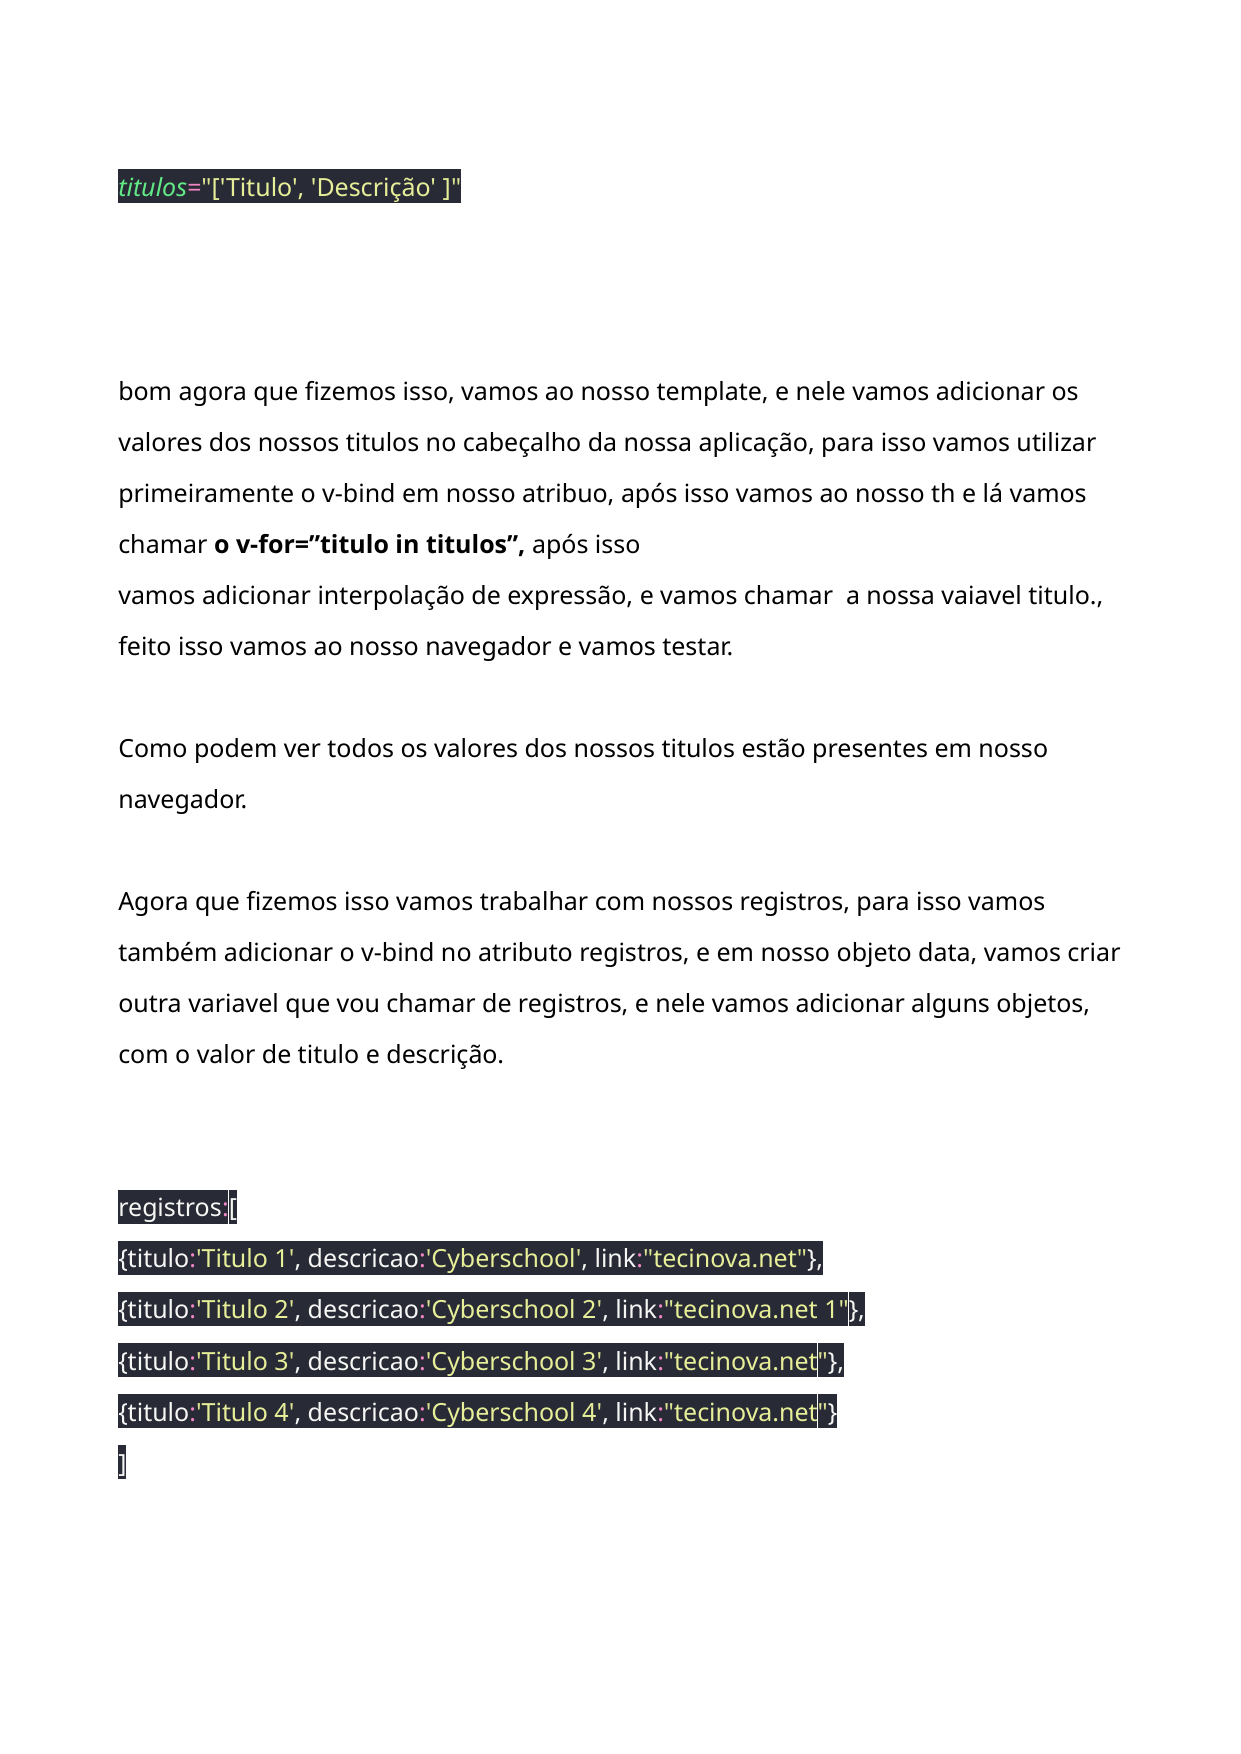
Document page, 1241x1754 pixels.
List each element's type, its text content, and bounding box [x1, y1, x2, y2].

text bom agora que fizemos isso, vamos ao nosso template, e nele vamos adicionar os valores dos nossos titulos no cabeçalho da nossa aplicação, para isso vamos utilizar primeiramente o v-bind em nosso atribuo, após isso vamos ao nosso th e lá vamos chamar o v-for=”titulo in titulos”, após isso [118, 373, 1122, 561]
text Agora que fizemos isso vamos trabalhar com nossos registros, para isso vamos também adicionar o v-bind no atributo registros, e em nosso objeto data, vamos criar outra variavel que vou chamar de registros, e nele vamos adicionar alguns objetos, com o valor de titulo e descrição. [118, 884, 1122, 1071]
text vamos adicionar interpolação de expressão, e vamos chamar a nossa vaiavel titulo., feito isso vamos ao nosso navegador e vamos testar. [118, 577, 1122, 663]
text Como podem ver todos os valores dos nossos titulos estão presentes em nosso navegador. [118, 731, 1122, 816]
text titulos="['Titulo', 'Descrição' ]" [118, 169, 1122, 203]
text {titulo:'Titulo 1', descricao:'Cyberschool', link:"tecinova.net"}, [118, 1241, 1122, 1275]
text {titulo:'Titulo 4', descricao:'Cyberschool 4', link:"tecinova.net"} [118, 1394, 1122, 1428]
text ] [118, 1445, 1122, 1479]
text {titulo:'Titulo 2', descricao:'Cyberschool 2', link:"tecinova.net 1"}, [118, 1292, 1122, 1326]
text {titulo:'Titulo 3', descricao:'Cyberschool 3', link:"tecinova.net"}, [118, 1343, 1122, 1377]
text registros:[ [118, 1190, 1122, 1224]
